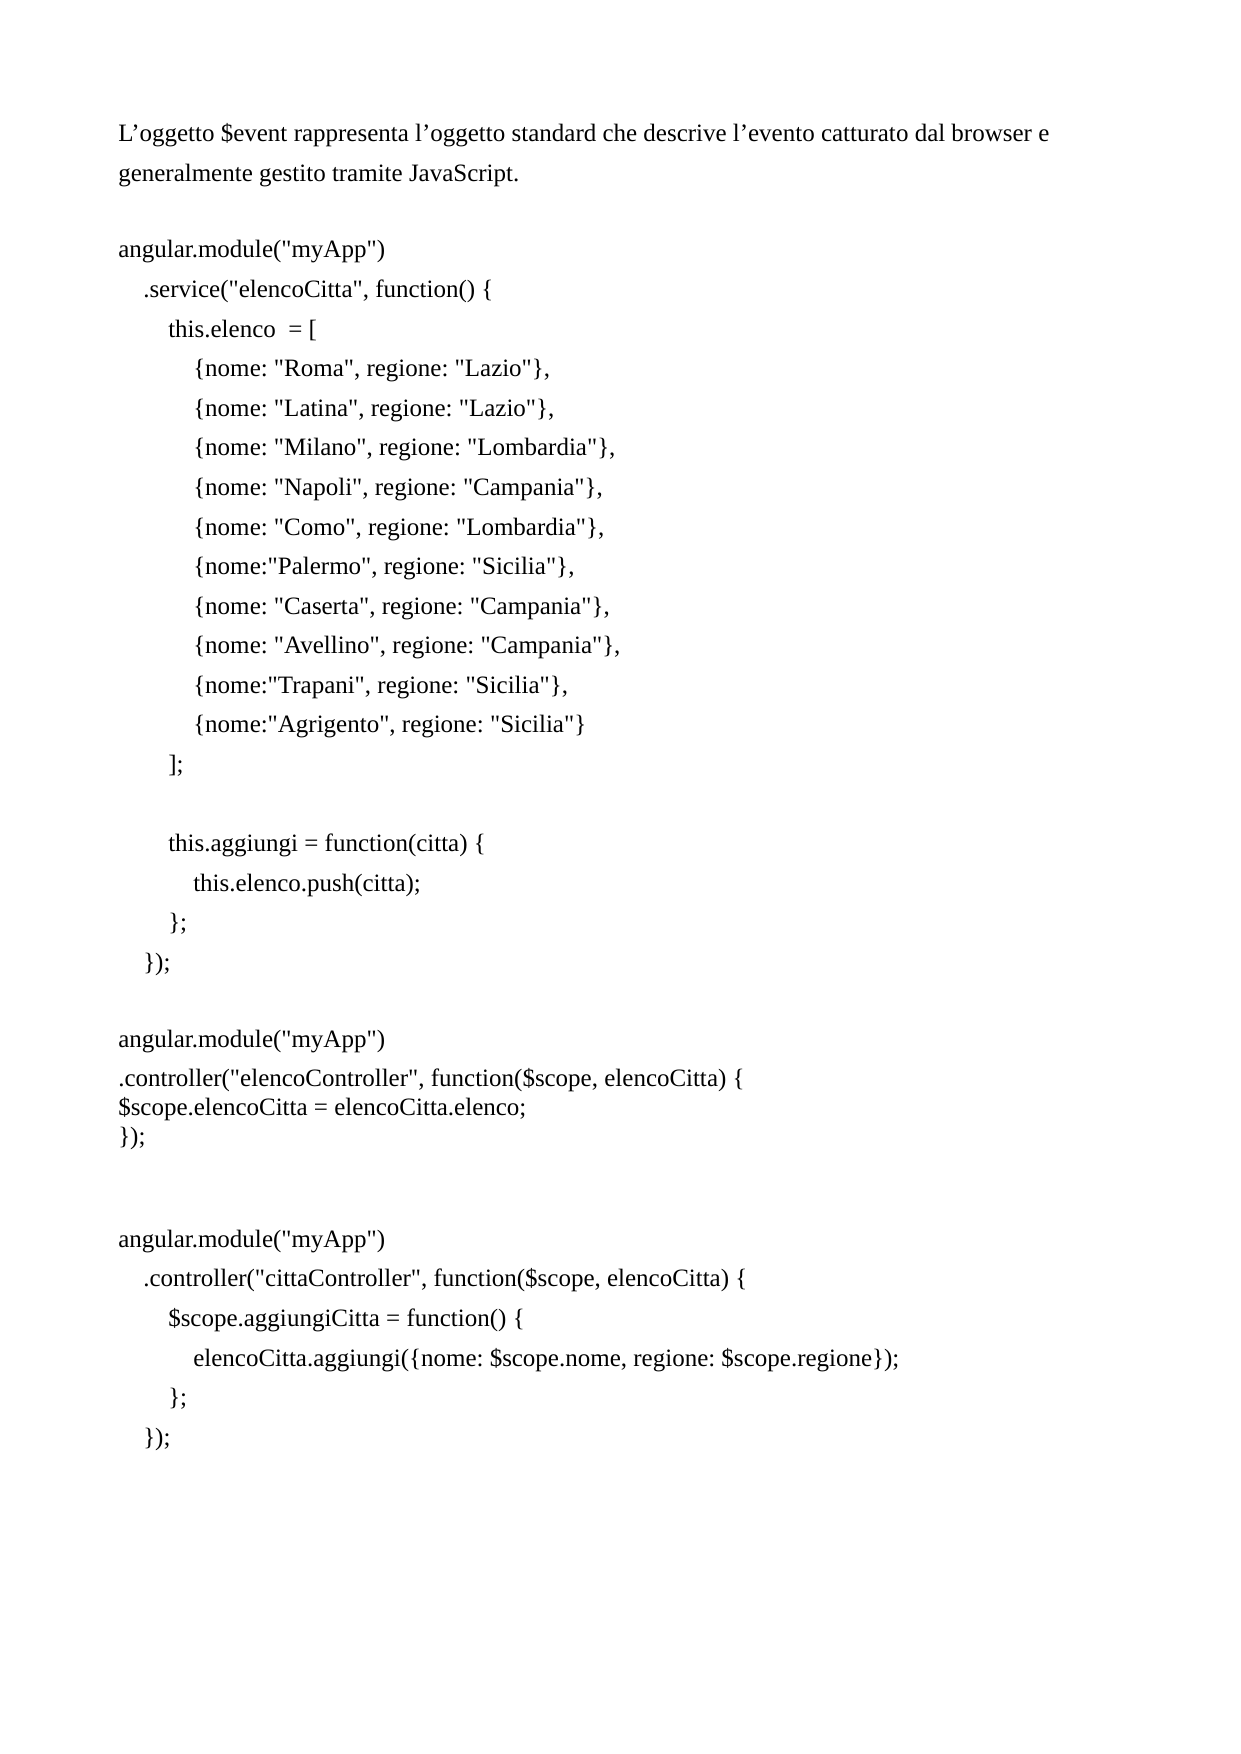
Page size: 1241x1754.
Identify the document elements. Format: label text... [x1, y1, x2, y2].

text $scope.aggiungiCitta = function() { [118, 1303, 1122, 1332]
text }); [118, 1422, 1122, 1451]
text {nome: "Napoli", regione: "Campania"}, [118, 472, 1122, 501]
text elencoCitta.aggiungi({nome: $scope.nome, regione: $scope.regione}); [118, 1343, 1122, 1371]
text {nome: "Latina", regione: "Lazio"}, [118, 393, 1122, 422]
text this.aggiungi = function(citta) { [118, 828, 1122, 857]
text .controller("elencoController", function($scope, elencoCitta) { [118, 1063, 1122, 1092]
text {nome: "Milano", regione: "Lombardia"}, [118, 432, 1122, 461]
text {nome:"Palermo", regione: "Sicilia"}, [118, 551, 1122, 580]
text .service("elencoCitta", function() { [118, 274, 1122, 303]
text }); [118, 947, 1122, 976]
text .controller("cittaController", function($scope, elencoCitta) { [118, 1263, 1122, 1292]
text {nome: "Roma", regione: "Lazio"}, [118, 353, 1122, 382]
text ]; [118, 749, 1122, 778]
text {nome: "Avellino", regione: "Campania"}, [118, 630, 1122, 659]
text {nome: "Caserta", regione: "Campania"}, [118, 591, 1122, 619]
text {nome:"Trapani", regione: "Sicilia"}, [118, 670, 1122, 699]
text angular.module("myApp") [118, 1024, 1122, 1052]
text }; [118, 907, 1122, 936]
text L’oggetto $event rappresenta l’oggetto standard che descrive l’evento catturato dal browser e generalmente gestito tramite JavaScript. [118, 118, 1122, 186]
text {nome:"Agrigento", regione: "Sicilia"} [118, 709, 1122, 738]
text {nome: "Como", regione: "Lombardia"}, [118, 512, 1122, 540]
text angular.module("myApp") [118, 1224, 1122, 1253]
text $scope.elencoCitta = elencoCitta.elenco; [118, 1092, 1122, 1121]
text }); [118, 1121, 1122, 1149]
text this.elenco.push(citta); [118, 868, 1122, 897]
text angular.module("myApp") [118, 234, 1122, 263]
text }; [118, 1382, 1122, 1411]
text this.elenco = [ [118, 314, 1122, 342]
